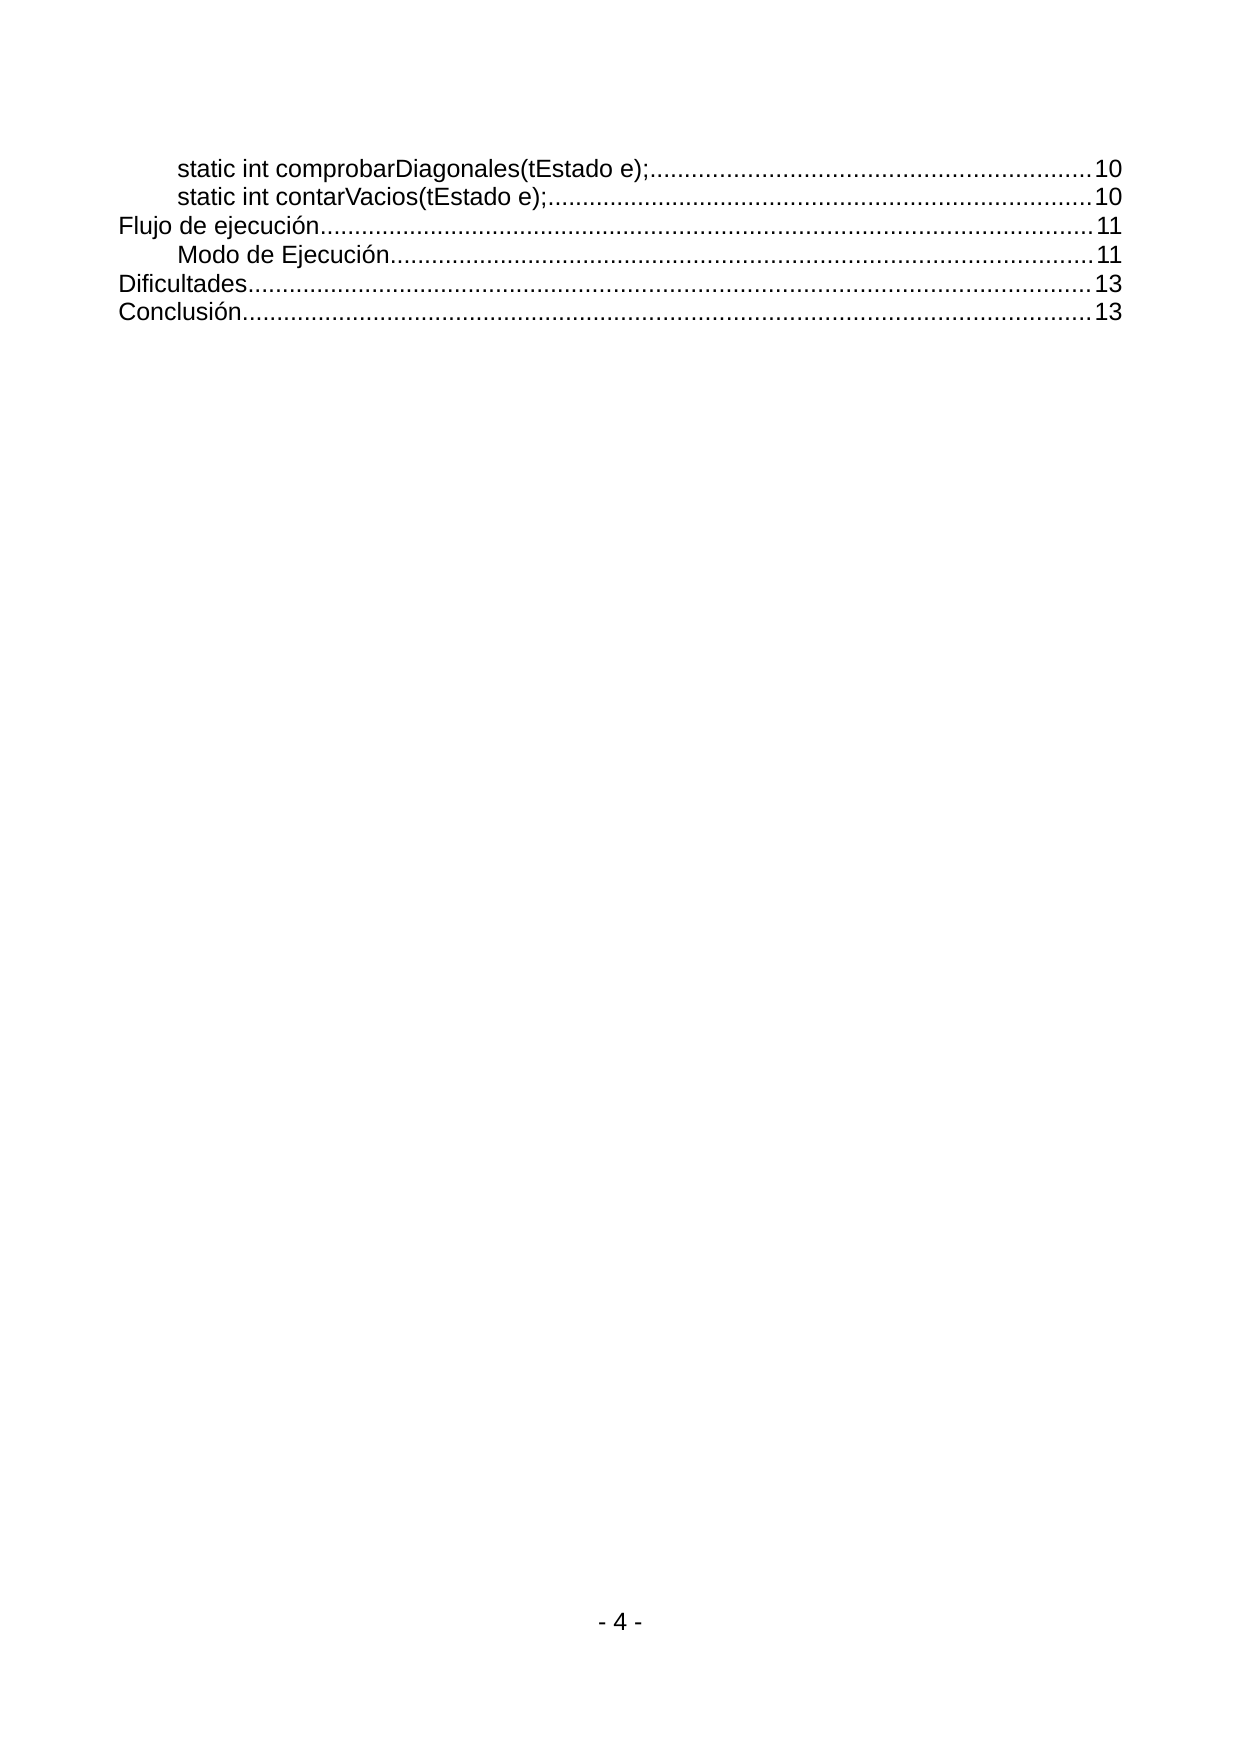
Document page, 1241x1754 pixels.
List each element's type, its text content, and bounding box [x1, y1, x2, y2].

text Dificultades 13 [118, 268, 1122, 297]
text Conclusión 13 [118, 297, 1122, 326]
text static int comprobarDiagonales(tEstado e); 10 [177, 153, 1122, 182]
text Modo de Ejecución 11 [177, 240, 1122, 268]
text Flujo de ejecución 11 [118, 211, 1122, 240]
text static int contarVacios(tEstado e); 10 [177, 182, 1122, 211]
